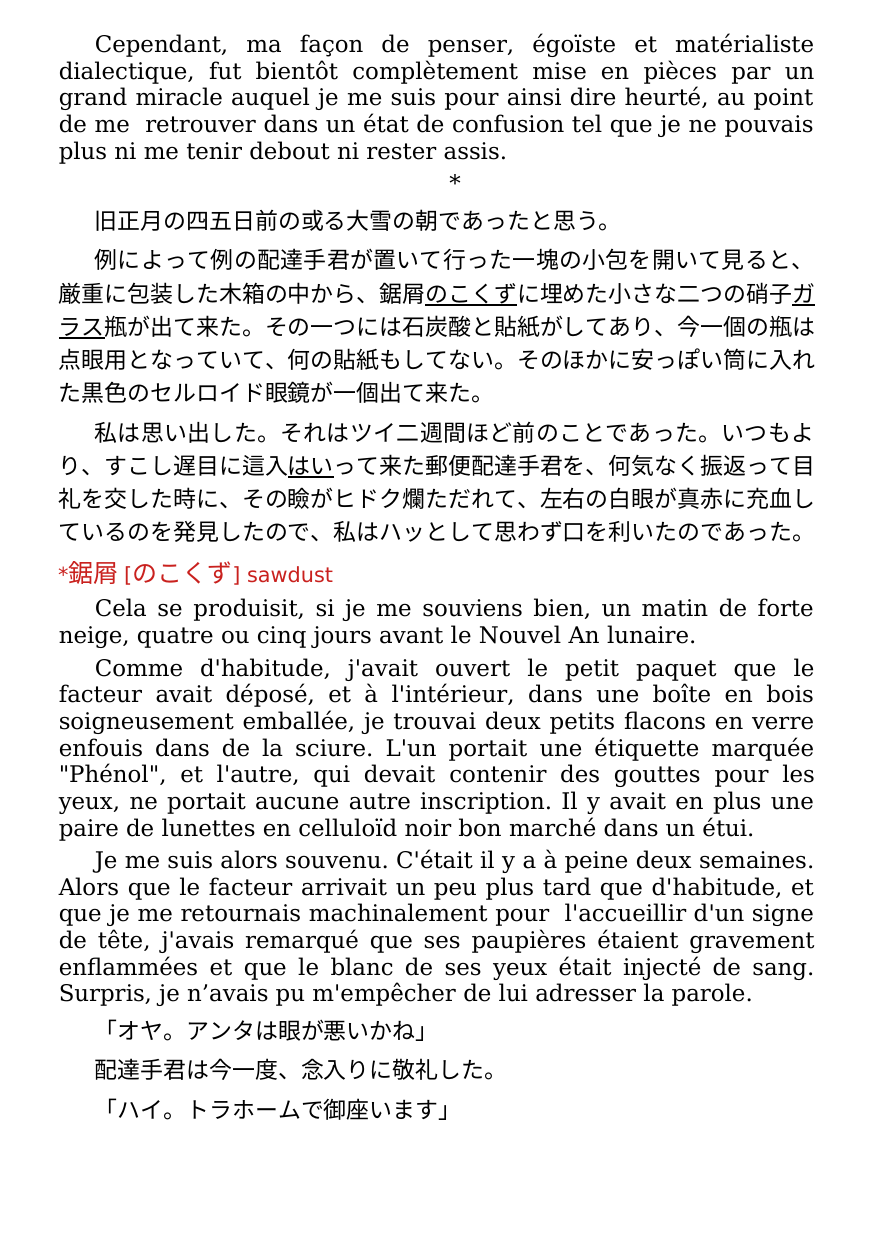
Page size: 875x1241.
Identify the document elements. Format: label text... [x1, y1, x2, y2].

text 私は思い出した。それはツイ二週間ほど前のことであった。いつもより、すこし遅目に這入はいって来た郵便配達手君を、何気なく振返って目礼を交した時に、その瞼がヒドク爛ただれて、左右の白眼が真赤に充血しているのを発見したので、私はハッとして思わず口を利いたのであった。 [58, 414, 815, 547]
text * [58, 171, 815, 197]
text 「オヤ。アンタは眼が悪いかね」 [58, 1013, 815, 1046]
text Je me suis alors souvenu. C'était il y a à peine deux semaines. Alors que le facteur arrivait un peu plus tard que d'habitude, et que je me retournais machinalement pour l'accueillir d'un signe de tête, j'avais remarqué que ses paupières étaient gravement enflammées et que le blanc de ses yeux était injecté de sang. Surpris, je n’avais pu m'empêcher de lui adresser la parole. [58, 847, 815, 1007]
text 配達手君は今一度、念入りに敬礼した。 [58, 1052, 815, 1086]
text Cependant, ma façon de penser, égoïste et matérialiste dialectique, fut bientôt complètement mise en pièces par un grand miracle auquel je me suis pour ainsi dire heurté, au point de me retrouver dans un état de confusion tel que je ne pouvais plus ni me tenir debout ni rester assis. [58, 31, 815, 164]
text *鋸屑 [のこくず] sawdust [58, 553, 816, 589]
text 旧正月の四五日前の或る大雪の朝であったと思う。 [58, 203, 815, 236]
text Comme d'habitude, j'avait ouvert le petit paquet que le facteur avait déposé, et à l'intérieur, dans une boîte en bois soigneusement emballée, je trouvai deux petits flacons en verre enfouis dans de la sciure. L'un portait une étiquette marquée "Phénol", et l'autre, qui devait contenir des gouttes pour les yeux, ne portait aucune autre inscription. Il y avait en plus une paire de lunettes en celluloïd noir bon marché dans un étui. [58, 655, 815, 841]
text 「ハイ。トラホームで御座います」 [58, 1092, 815, 1125]
text 例によって例の配達手君が置いて行った一塊の小包を開いて見ると、厳重に包装した木箱の中から、鋸屑のこくずに埋めた小さな二つの硝子ガラス瓶が出て来た。その一つには石炭酸と貼紙がしてあり、今一個の瓶は点眼用となっていて、何の貼紙もしてない。そのほかに安っぽい筒に入れた黒色のセルロイド眼鏡が一個出て来た。 [58, 242, 815, 408]
text Cela se produisit, si je me souviens bien, un matin de forte neige, quatre ou cinq jours avant le Nouvel An lunaire. [58, 595, 815, 649]
